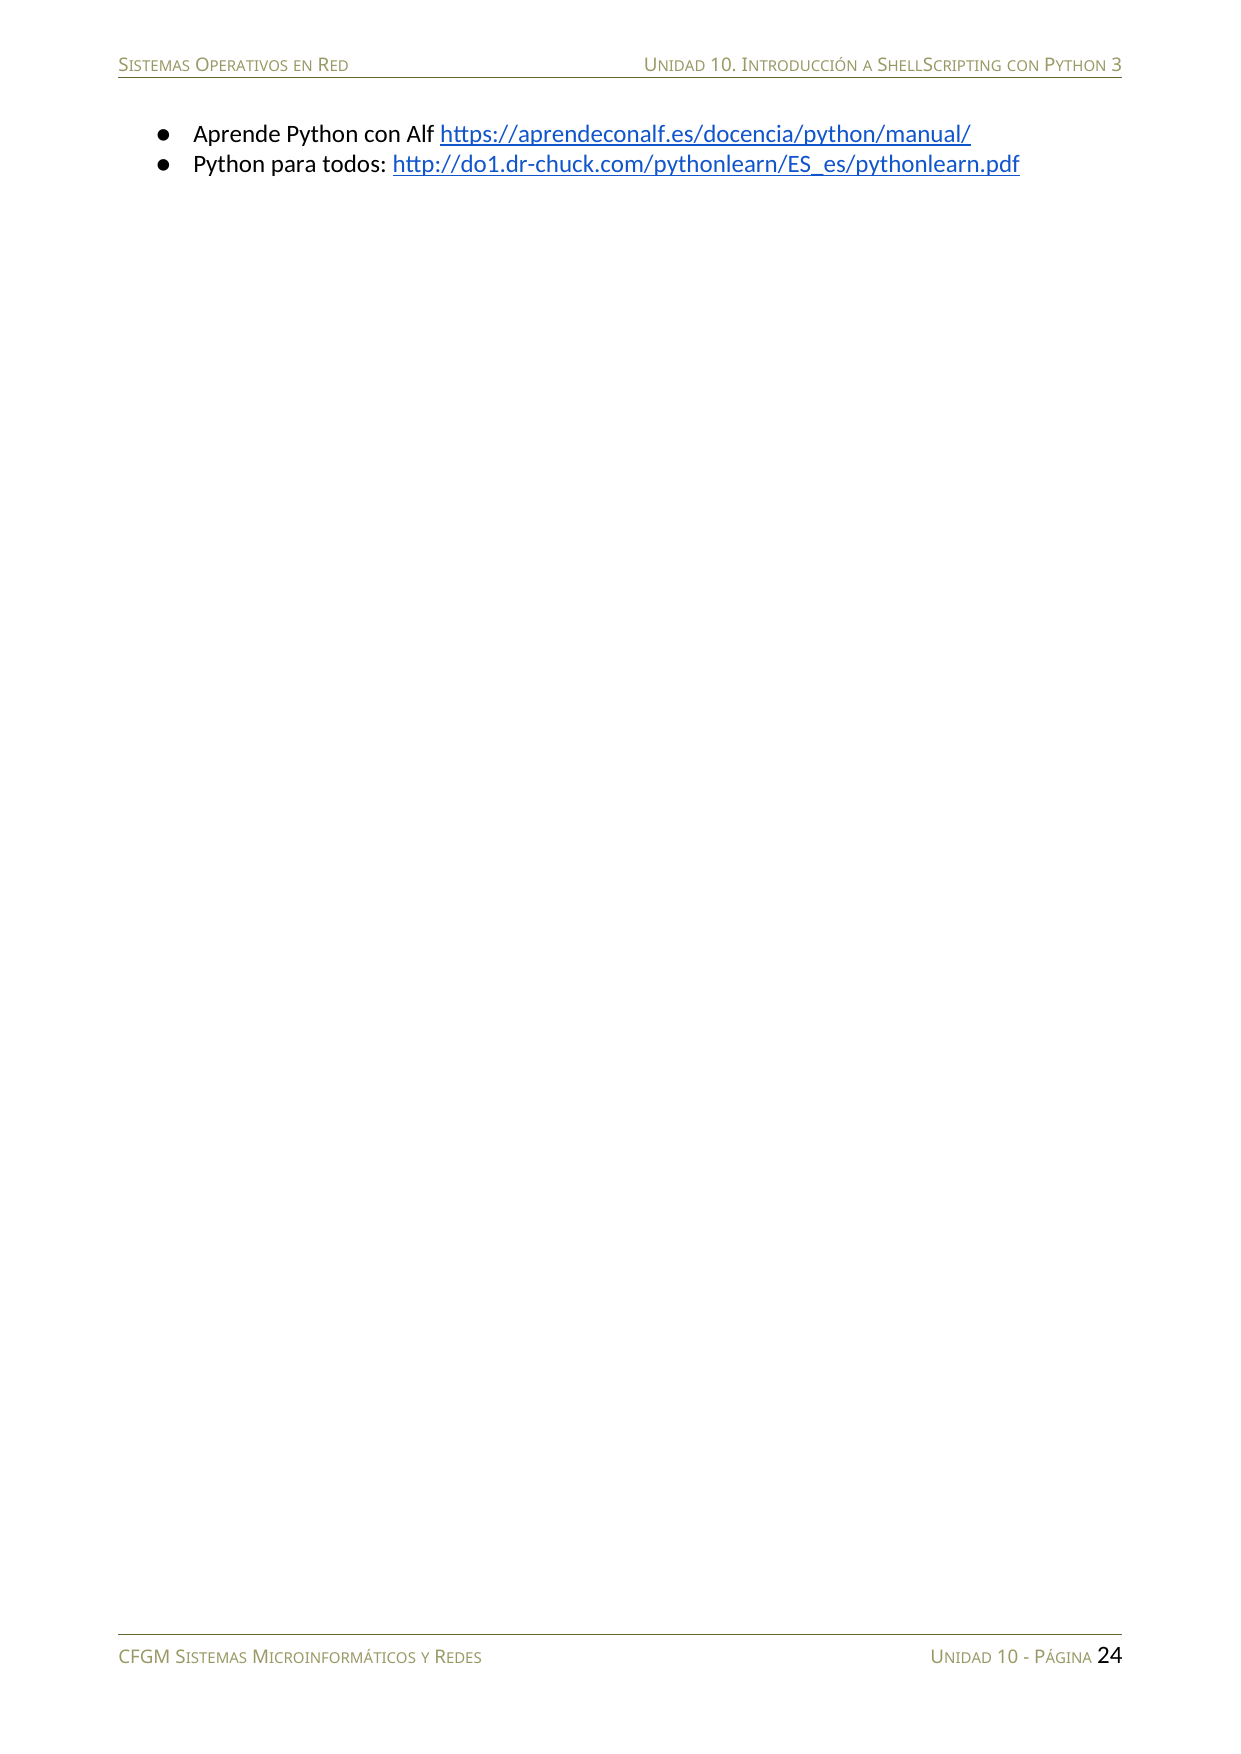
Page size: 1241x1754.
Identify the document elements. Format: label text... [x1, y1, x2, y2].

list Aprende Python con Alf https://aprendeconalf.es/docencia/python/manual/ [156, 118, 1122, 149]
list Python para todos: http://do1.dr-chuck.com/pythonlearn/ES_es/pythonlearn.pdf [156, 149, 1122, 179]
